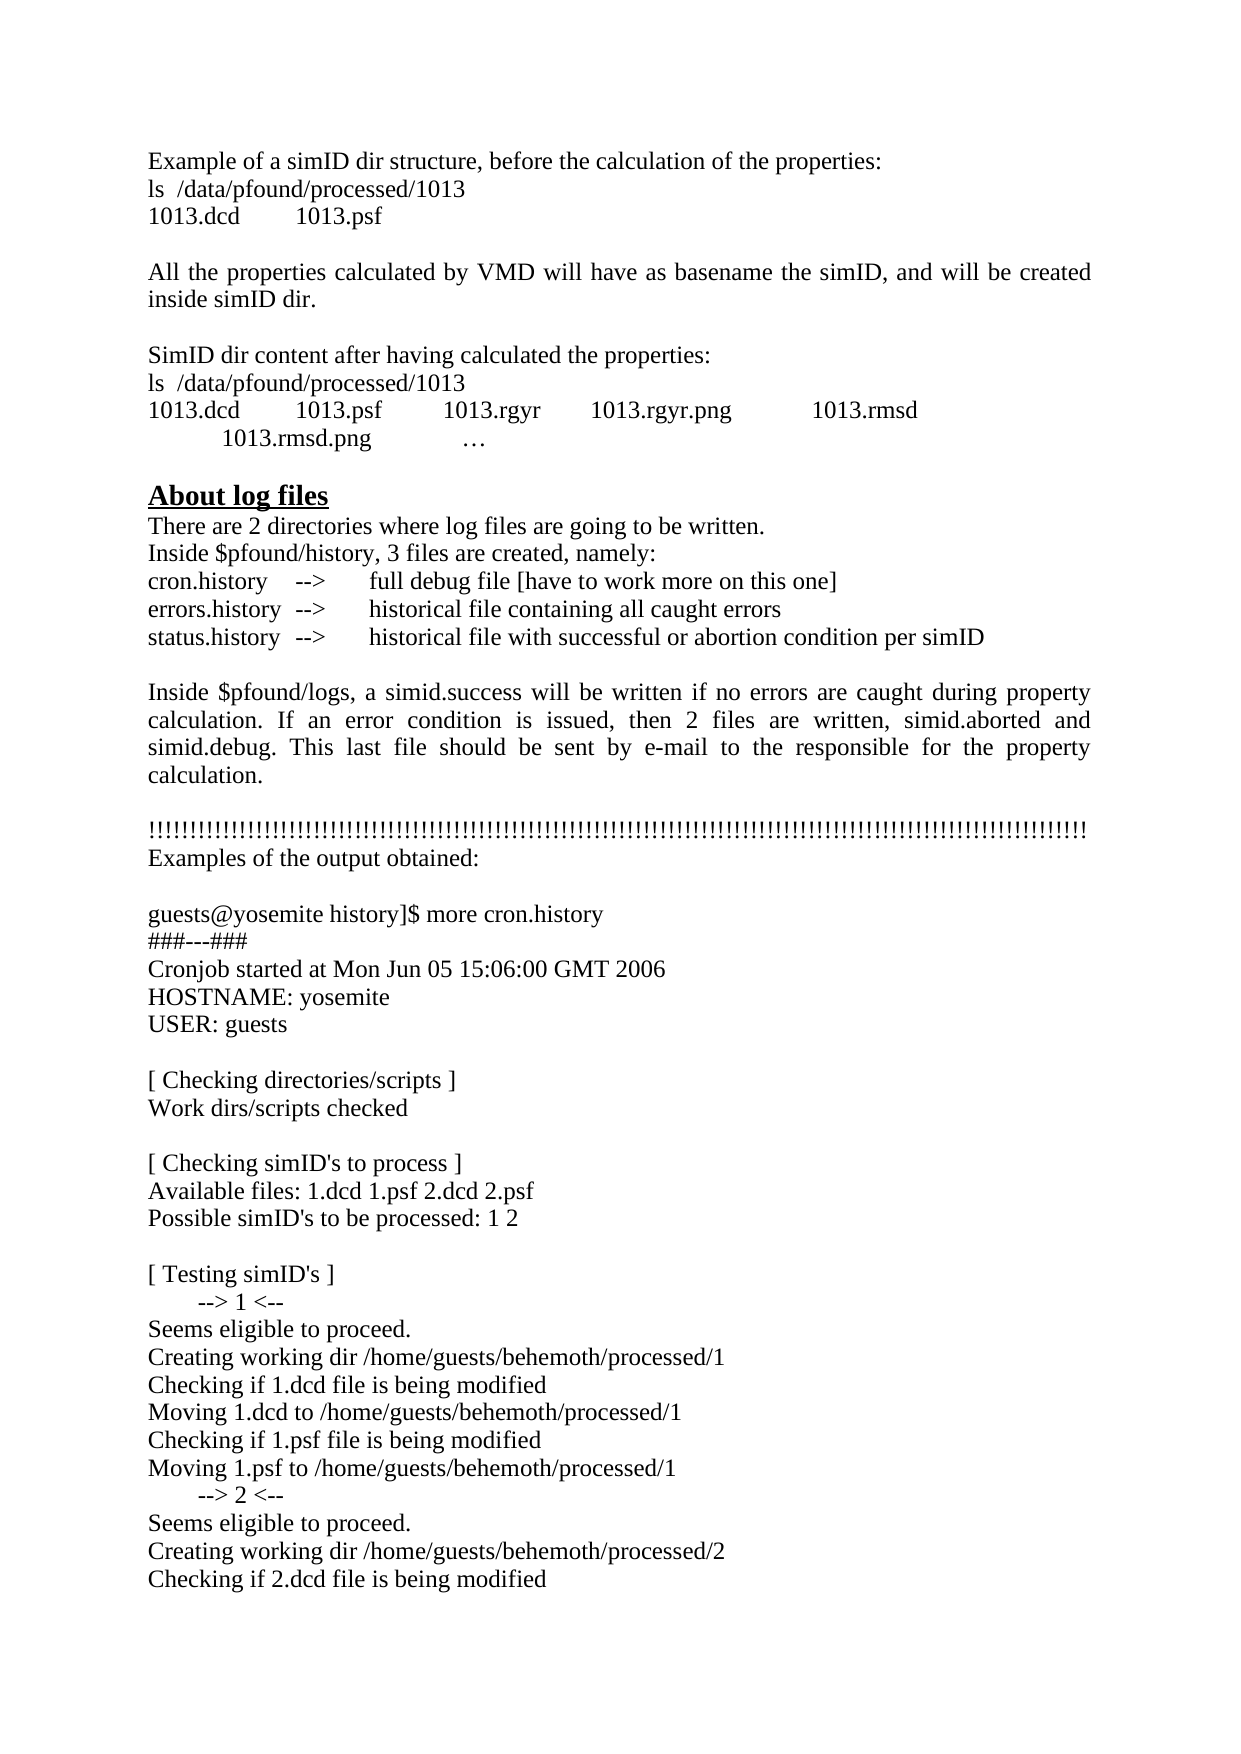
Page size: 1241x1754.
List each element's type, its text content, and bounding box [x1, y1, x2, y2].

text ls /data/pfound/processed/1013 [148, 369, 1092, 396]
text There are 2 directories where log files are going to be written. [148, 512, 1092, 539]
text Examples of the output obtained: [148, 844, 1092, 872]
text status.history --> historical file with successful or abortion condition per simID [148, 623, 1092, 650]
text ls /data/pfound/processed/1013 [148, 175, 1092, 202]
text [ Checking directories/scripts ] [148, 1066, 1092, 1094]
text !!!!!!!!!!!!!!!!!!!!!!!!!!!!!!!!!!!!!!!!!!!!!!!!!!!!!!!!!!!!!!!!!!!!!!!!!!!!!!!!!!!!!!!!!!!!!!!!!!!!!!!!!!!!!!!!!! [148, 817, 1092, 844]
text Moving 1.psf to /home/guests/behemoth/processed/1 [148, 1454, 1092, 1482]
text --> 2 <-- [148, 1482, 1092, 1509]
text Inside $pfound/logs, a simid.success will be written if no errors are caught during property calculation. If an error condition is issued, then 2 files are written, simid.aborted and simid.debug. This last file should be sent by e-mail to the responsible for the property calculation. [148, 678, 1092, 789]
text guests@yosemite history]$ more cron.history [148, 900, 1092, 927]
text Example of a simID dir structure, before the calculation of the properties: [148, 147, 1092, 175]
text USER: guests [148, 1011, 1092, 1038]
text Checking if 2.dcd file is being modified [148, 1565, 1092, 1592]
text Checking if 1.psf file is being modified [148, 1426, 1092, 1454]
text Possible simID's to be processed: 1 2 [148, 1204, 1092, 1232]
text All the properties calculated by VMD will have as basename the simID, and will be created inside simID dir. [148, 258, 1092, 313]
text cron.history --> full debug file [have to work more on this one] [148, 567, 1092, 595]
text Work dirs/scripts checked [148, 1094, 1092, 1121]
text Seems eligible to proceed. [148, 1509, 1092, 1537]
text HOSTNAME: yosemite [148, 983, 1092, 1011]
text Creating working dir /home/guests/behemoth/processed/1 [148, 1343, 1092, 1371]
text Available files: 1.dcd 1.psf 2.dcd 2.psf [148, 1177, 1092, 1204]
text [ Checking simID's to process ] [148, 1149, 1092, 1177]
text --> 1 <-- [148, 1288, 1092, 1315]
text Checking if 1.dcd file is being modified [148, 1371, 1092, 1398]
text [ Testing simID's ] [148, 1260, 1092, 1288]
text 1013.dcd 1013.psf 1013.rgyr 1013.rgyr.png 1013.rmsd 1013.rmsd.png … [148, 396, 1092, 452]
text ###---### [148, 927, 1092, 955]
text SimID dir content after having calculated the properties: [148, 341, 1092, 369]
text About log files [148, 479, 1092, 512]
text Moving 1.dcd to /home/guests/behemoth/processed/1 [148, 1398, 1092, 1426]
text Cronjob started at Mon Jun 05 15:06:00 GMT 2006 [148, 955, 1092, 983]
text errors.history --> historical file containing all caught errors [148, 595, 1092, 623]
text Seems eligible to proceed. [148, 1315, 1092, 1343]
text 1013.dcd 1013.psf [148, 202, 1092, 230]
text Creating working dir /home/guests/behemoth/processed/2 [148, 1537, 1092, 1565]
text Inside $pfound/history, 3 files are created, namely: [148, 539, 1092, 567]
